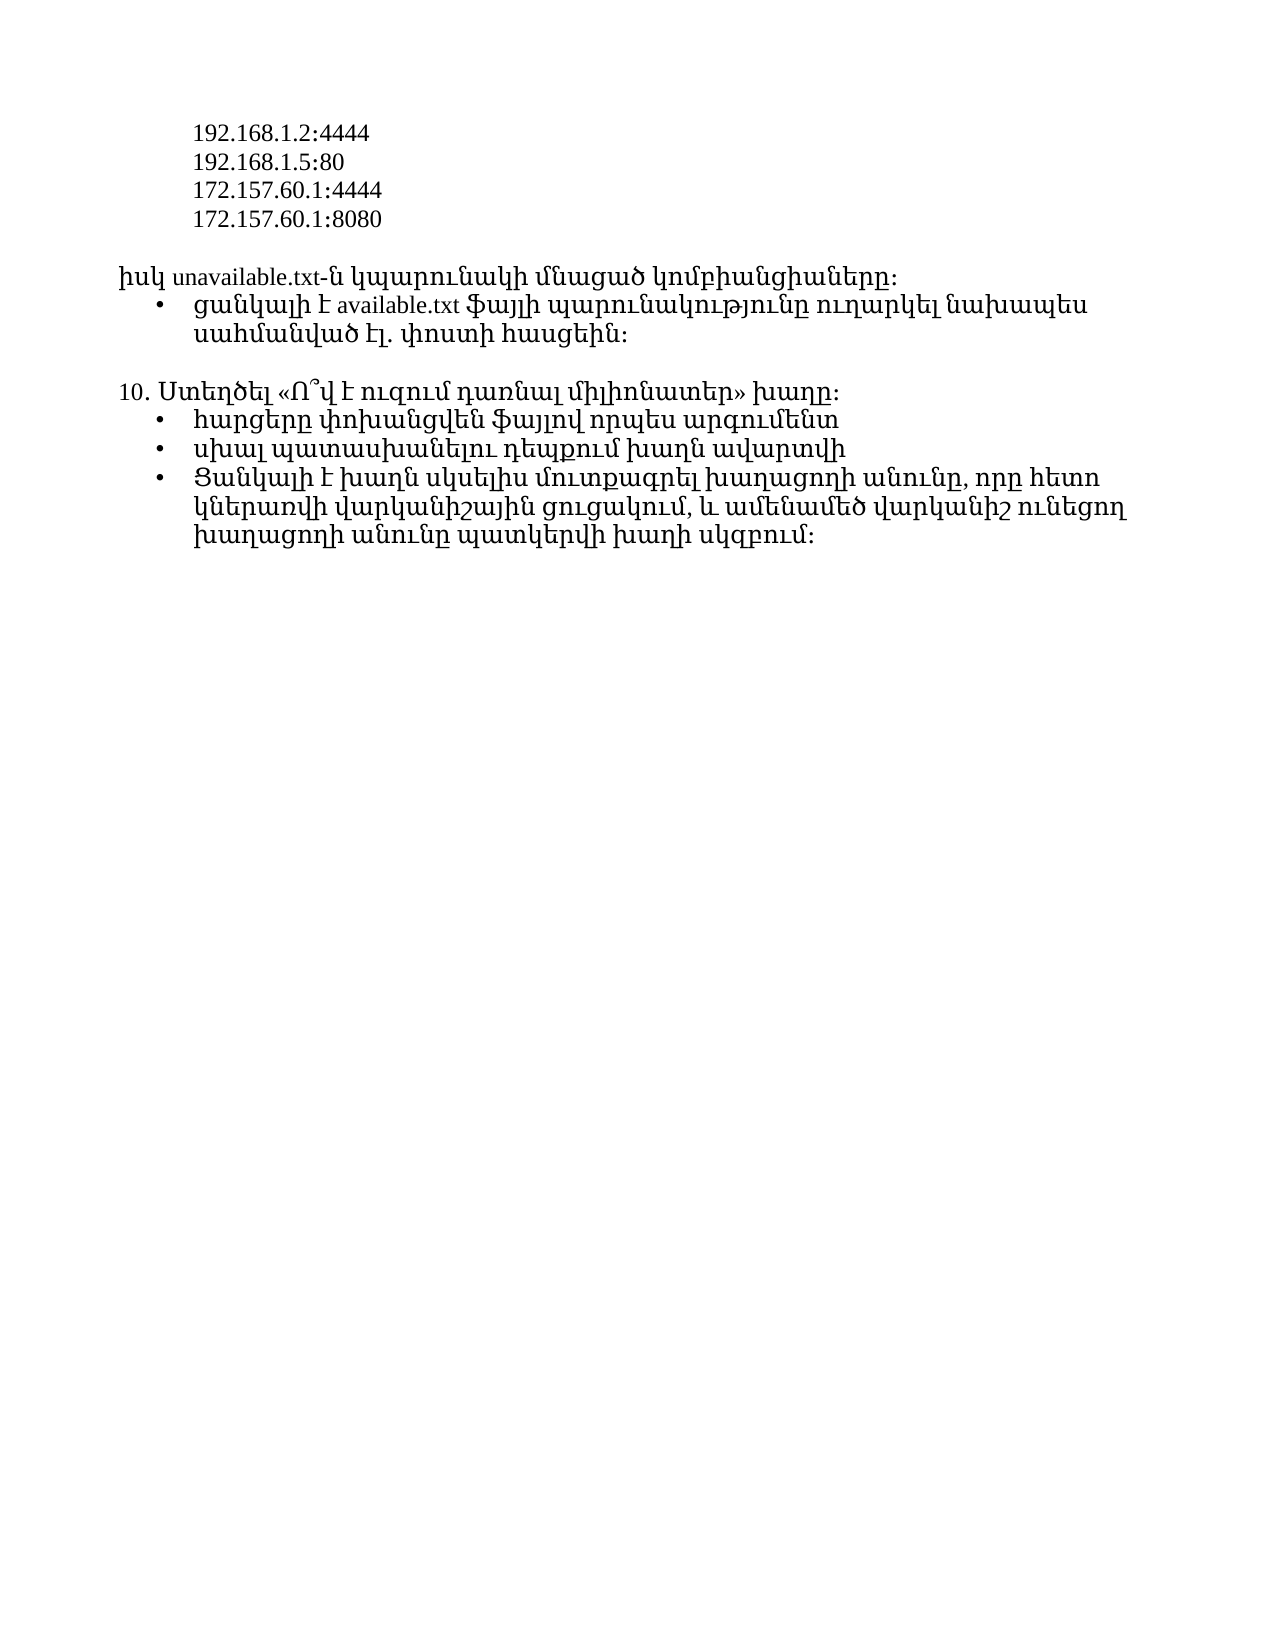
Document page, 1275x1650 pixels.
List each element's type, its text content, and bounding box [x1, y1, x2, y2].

text 10․ Ստեղծել «Ո՞վ է ուզում դառնալ միլիոնատեր» խաղը։ [118, 377, 1157, 406]
text 192.168.1.2։4444 192.168.1.5։80 172.157.60.1։4444 172.157.60.1։8080 [118, 118, 1157, 262]
list սխալ պատասխանելու դեպքում խաղն ավարտվի [156, 434, 1157, 463]
list Ցանկալի է խաղն սկսելիս մուտքագրել խաղացողի անունը, որը հետո կներառվի վարկանիշային ցուցակում, և ամենամեծ վարկանիշ ունեցող խաղացողի անունը պատկերվի խաղի սկզբում։ [156, 463, 1157, 549]
list ցանկալի է available.txt ֆայլի պարունակությունը ուղարկել նախապես սահմանված էլ․ փոստի հասցեին։ [156, 291, 1157, 348]
list հարցերը փոխանցվեն ֆայլով որպես արգումենտ [156, 406, 1157, 434]
text իսկ unavailable.txt-ն կպարունակի մնացած կոմբիանցիաները։ [118, 262, 1157, 291]
